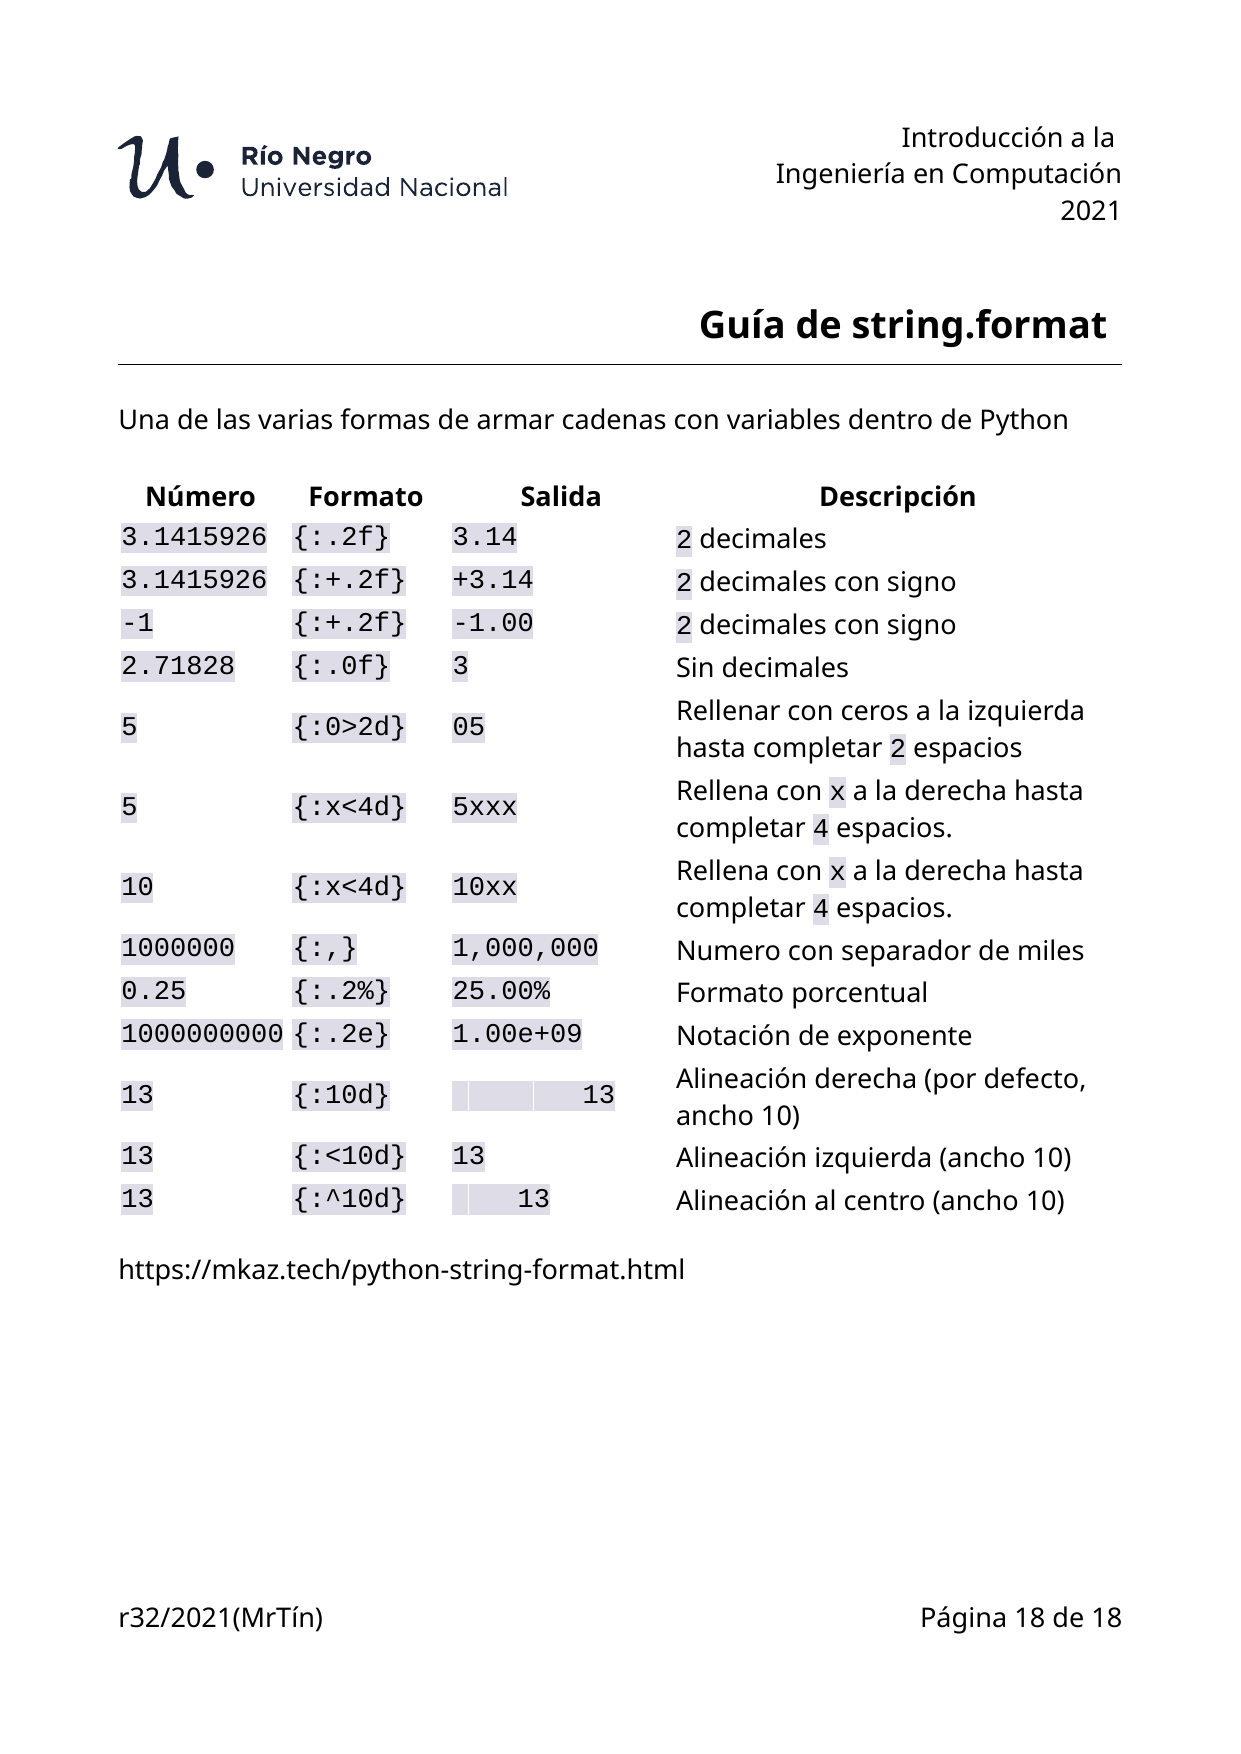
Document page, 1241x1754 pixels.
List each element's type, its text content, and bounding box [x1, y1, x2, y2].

table_cell 13 [449, 1056, 673, 1136]
table_cell 10 [118, 848, 289, 928]
table_cell {:0>2d} [289, 688, 449, 768]
table_cell {:^10d} [289, 1179, 449, 1221]
subtitle Guía de string.format [118, 283, 1122, 364]
table_cell 13 [449, 1136, 673, 1178]
table_cell 3.1415926 [118, 517, 289, 560]
table_cell 10xx [449, 848, 673, 928]
table_cell -1 [118, 603, 289, 646]
table_header Número [118, 474, 289, 517]
table_cell {:x<4d} [289, 768, 449, 848]
table_cell Alineación izquierda (ancho 10) [673, 1136, 1123, 1178]
table_cell Formato porcentual [673, 971, 1123, 1013]
table_cell 25.00% [449, 971, 673, 1013]
table_cell 2 decimales con signo [673, 603, 1123, 646]
table_header Formato [289, 474, 449, 517]
table_cell Alineación derecha (por defecto, ancho 10) [673, 1056, 1123, 1136]
table_cell 13 [449, 1179, 673, 1221]
table_cell 05 [449, 688, 673, 768]
table_cell Rellena con x a la derecha hasta completar 4 espacios. [673, 768, 1123, 848]
table_cell 5 [118, 768, 289, 848]
table_cell 1.00e+09 [449, 1014, 673, 1056]
table_cell 1,000,000 [449, 928, 673, 971]
table_cell 2.71828 [118, 646, 289, 688]
table_cell {:10d} [289, 1056, 449, 1136]
table_cell -1.00 [449, 603, 673, 646]
table_cell 5xxx [449, 768, 673, 848]
table_cell 3.14 [449, 517, 673, 560]
table_header Salida [449, 474, 673, 517]
table_cell {:.2%} [289, 971, 449, 1013]
text Una de las varias formas de armar cadenas con variables dentro de Python [118, 400, 1122, 437]
table_header Descripción [673, 474, 1123, 517]
text https://mkaz.tech/python-string-format.html [118, 1251, 1122, 1287]
table_cell 1000000 [118, 928, 289, 971]
table_cell 3.1415926 [118, 560, 289, 603]
table_cell 5 [118, 688, 289, 768]
table_cell {:.2f} [289, 517, 449, 560]
table_cell 13 [118, 1136, 289, 1178]
table_cell 2 decimales [673, 517, 1123, 560]
table_cell Sin decimales [673, 646, 1123, 688]
table_cell 0.25 [118, 971, 289, 1013]
table_cell {:+.2f} [289, 603, 449, 646]
table_cell {:.2e} [289, 1014, 449, 1056]
table_cell {:x<4d} [289, 848, 449, 928]
table_cell Numero con separador de miles [673, 928, 1123, 971]
table_cell Rellena con x a la derecha hasta completar 4 espacios. [673, 848, 1123, 928]
table_cell 13 [118, 1056, 289, 1136]
table_cell +3.14 [449, 560, 673, 603]
table_cell Notación de exponente [673, 1014, 1123, 1056]
table_cell 2 decimales con signo [673, 560, 1123, 603]
table_cell {:,} [289, 928, 449, 971]
table_cell {:.0f} [289, 646, 449, 688]
table_cell 13 [118, 1179, 289, 1221]
table_cell 3 [449, 646, 673, 688]
table_cell {:<10d} [289, 1136, 449, 1178]
table_cell {:+.2f} [289, 560, 449, 603]
table_cell Rellenar con ceros a la izquierda hasta completar 2 espacios [673, 688, 1123, 768]
table_cell Alineación al centro (ancho 10) [673, 1179, 1123, 1221]
table_cell 1000000000 [118, 1014, 289, 1056]
